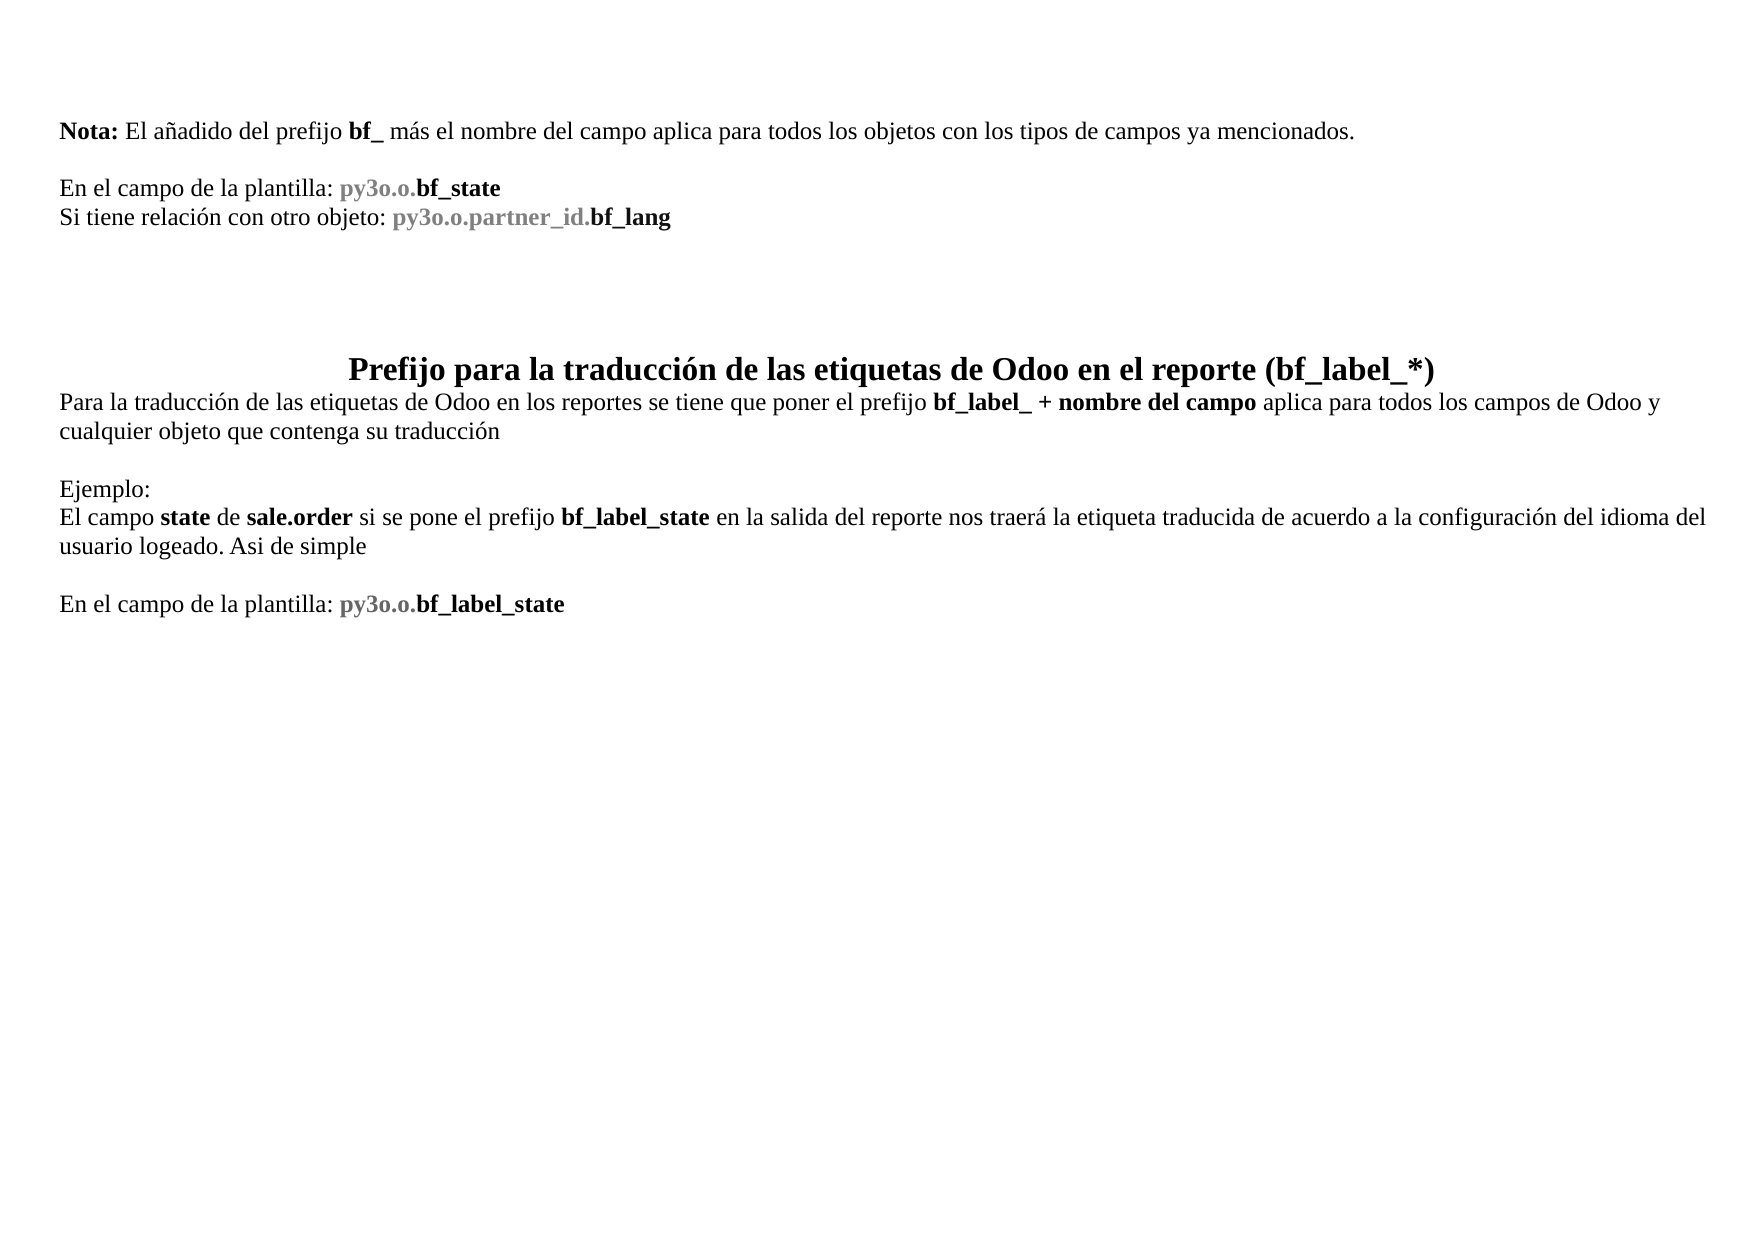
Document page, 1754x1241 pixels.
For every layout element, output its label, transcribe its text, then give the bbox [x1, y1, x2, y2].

text Si tiene relación con otro objeto: py3o.o.partner_id.bf_lang [59, 202, 1724, 231]
text En el campo de la plantilla: py3o.o.bf_label_state [59, 589, 1724, 617]
text En el campo de la plantilla: py3o.o.bf_state [59, 173, 1724, 202]
text Para la traducción de las etiquetas de Odoo en los reportes se tiene que poner el prefijo bf_label_ + nombre del campo aplica para todos los campos de Odoo y cualquier objeto que contenga su traducción [59, 387, 1724, 445]
text Nota: El añadido del prefijo bf_ más el nombre del campo aplica para todos los objetos con los tipos de campos ya mencionados. [59, 116, 1724, 144]
text Ejemplo: [59, 474, 1724, 502]
text Prefijo para la traducción de las etiquetas de Odoo en el reporte (bf_label_*) [59, 349, 1724, 387]
text El campo state de sale.order si se pone el prefijo bf_label_state en la salida del reporte nos traerá la etiqueta traducida de acuerdo a la configuración del idioma del usuario logeado. Asi de simple [59, 502, 1724, 560]
